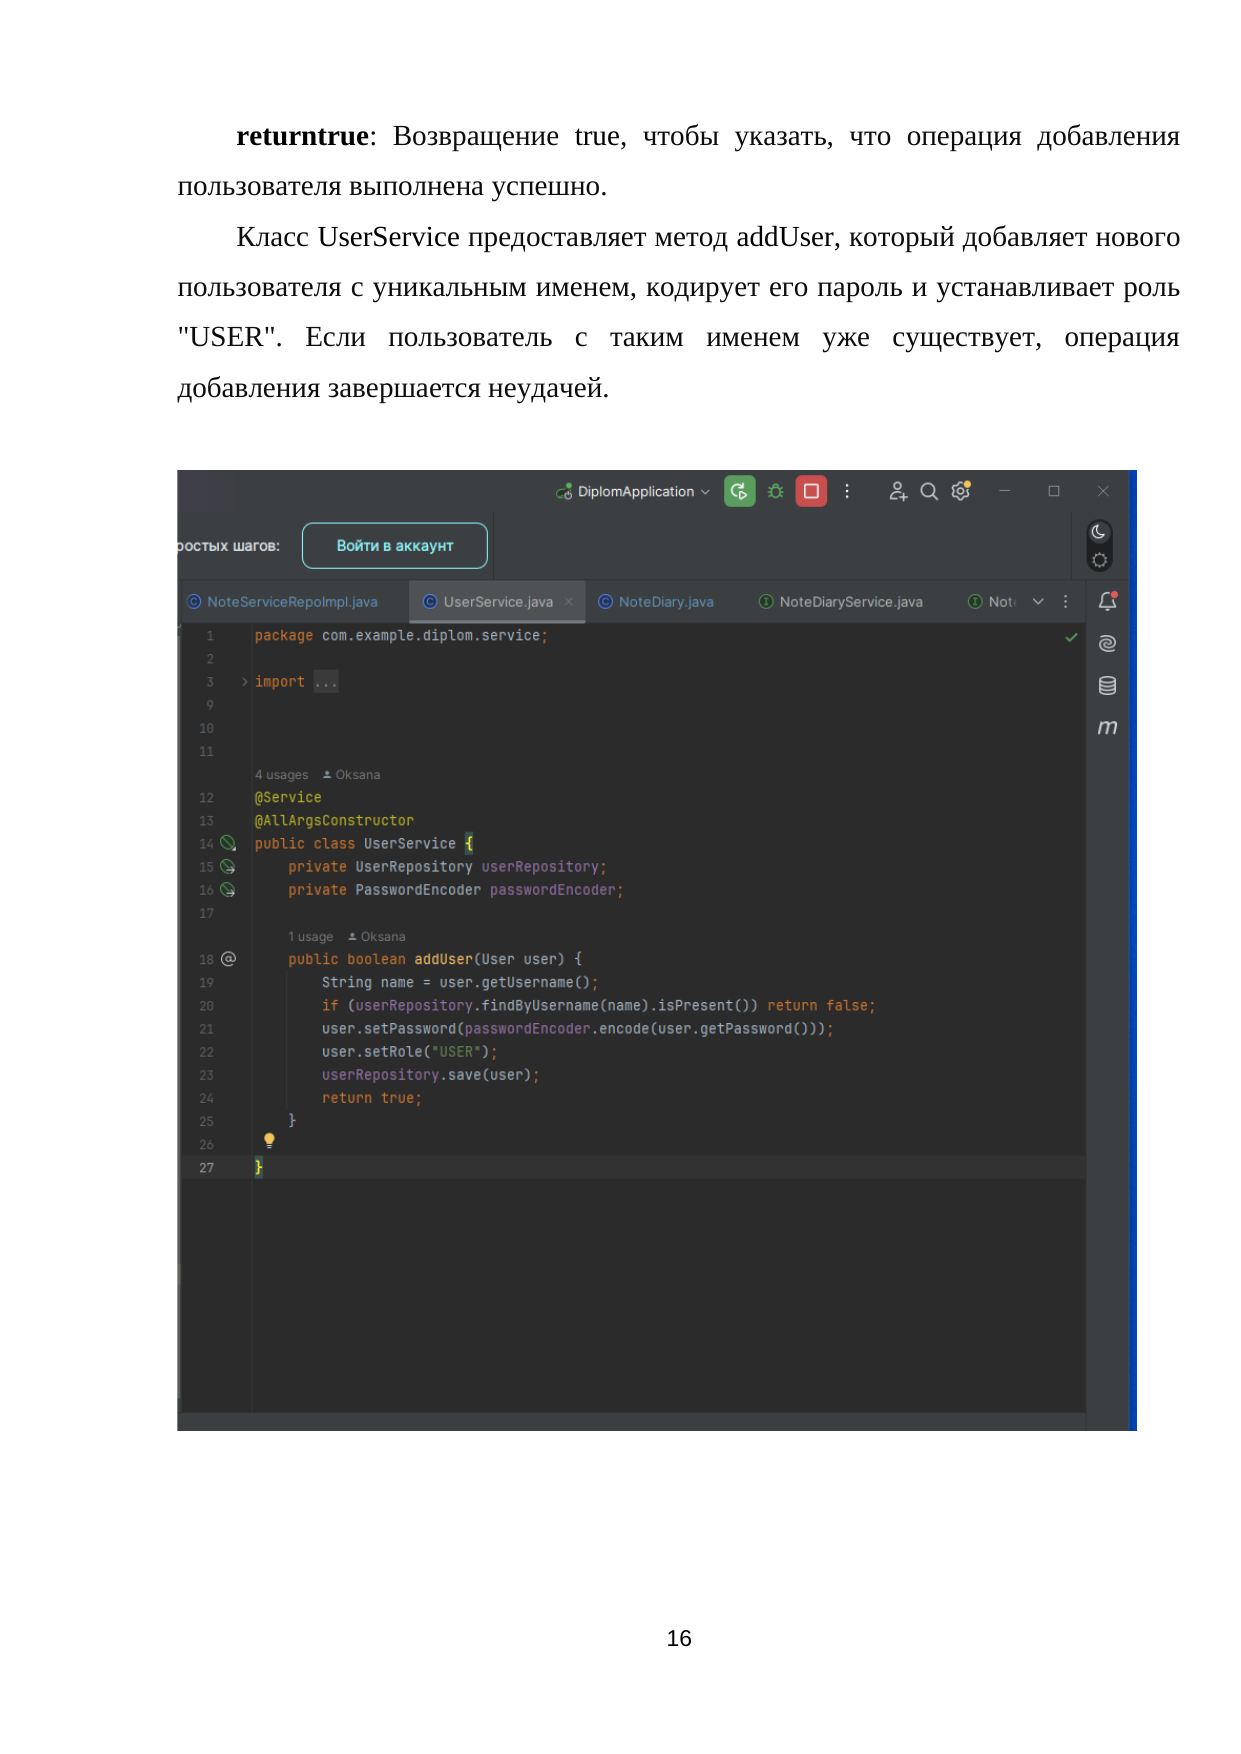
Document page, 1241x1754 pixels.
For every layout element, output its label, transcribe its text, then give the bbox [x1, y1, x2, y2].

picture [177, 470, 1137, 1431]
text Класс UserService предоставляет метод addUser, который добавляет нового пользователя с уникальным именем, кодирует его пароль и устанавливает роль "USER". Если пользователь с таким именем уже существует, операция добавления завершается неудачей. [177, 219, 1181, 403]
text returntrue: Возвращение true, чтобы указать, что операция добавления пользователя выполнена успешно. [177, 118, 1181, 202]
